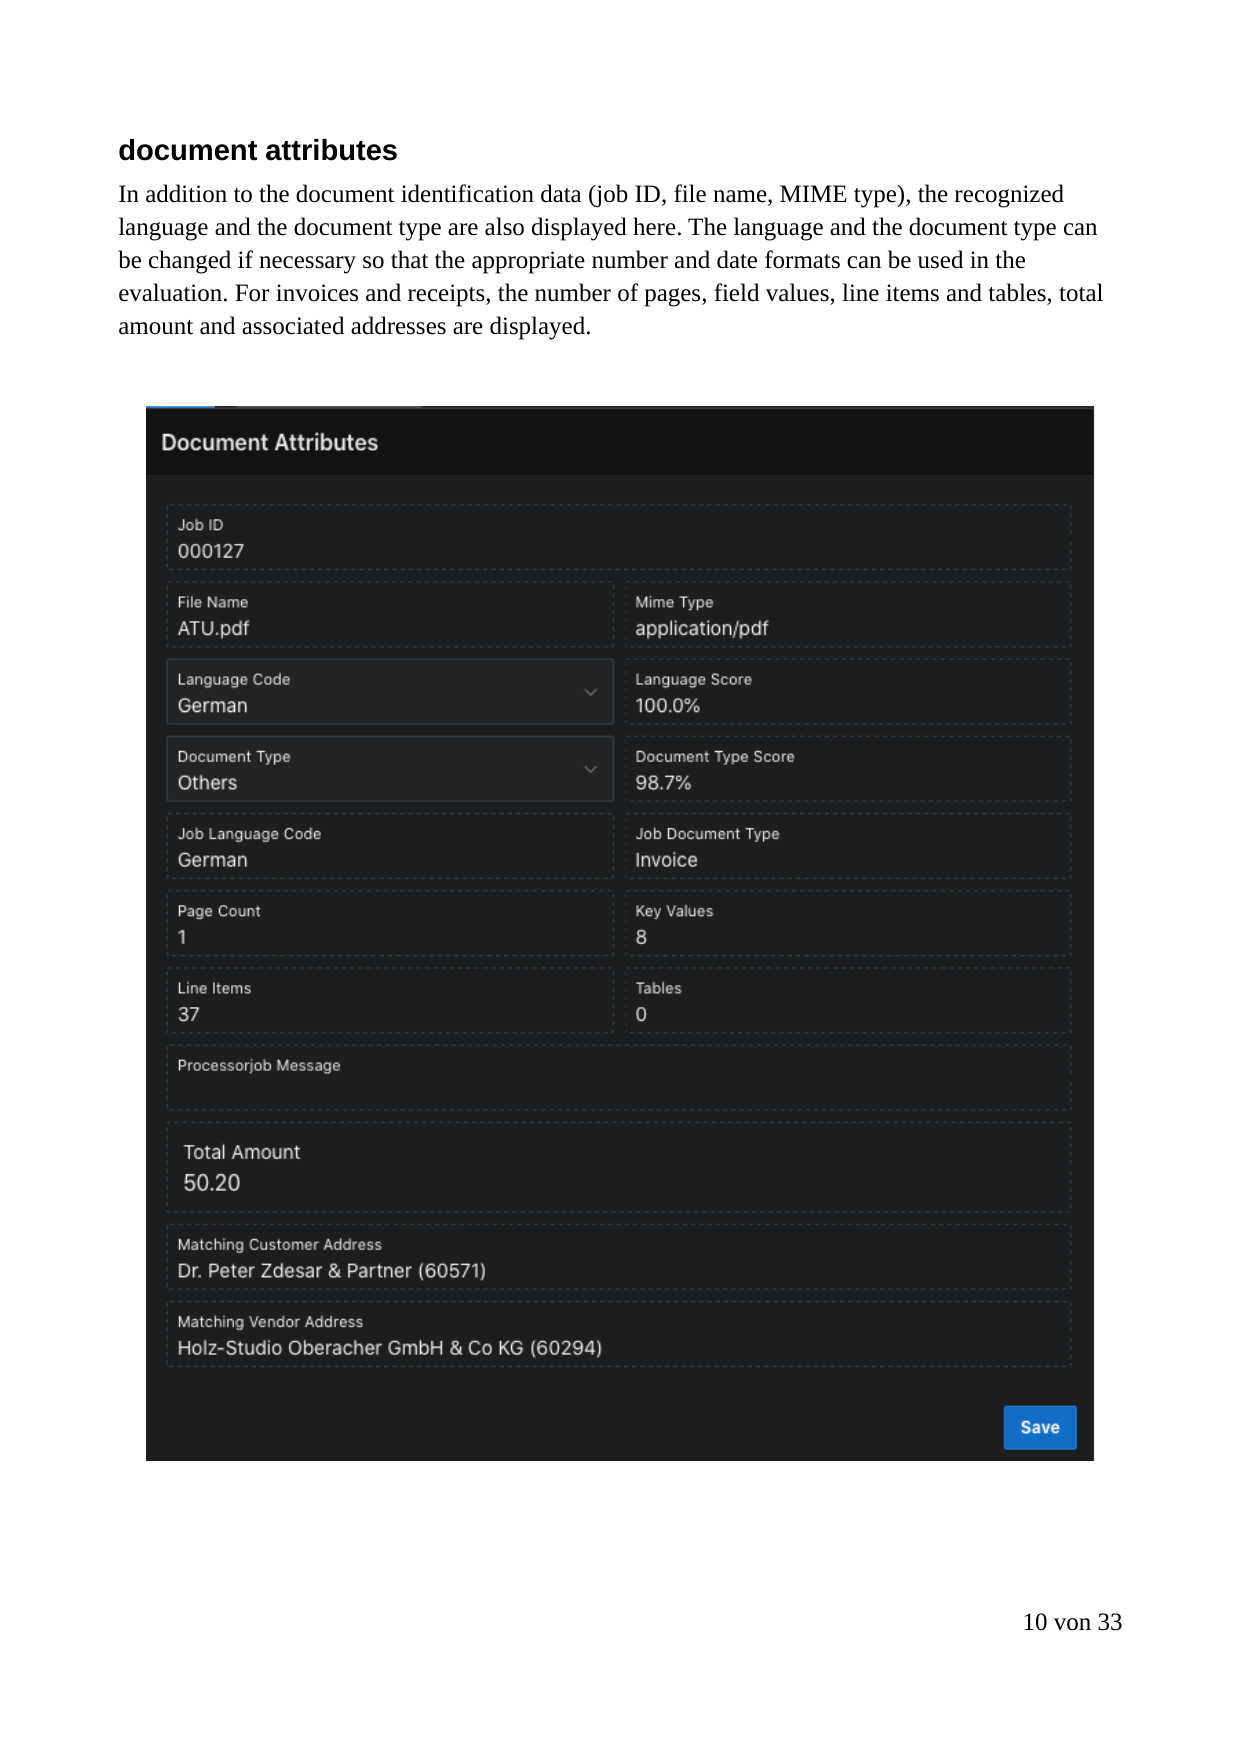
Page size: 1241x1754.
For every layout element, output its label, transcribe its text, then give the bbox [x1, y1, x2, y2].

subtitle document attributes [118, 133, 1122, 166]
text In addition to the document identification data (job ID, file name, MIME type), the recognized language and the document type are also displayed here. The language and the document type can be changed if necessary so that the appropriate number and date formats can be used in the evaluation. For invoices and receipts, the number of pages, field values, line items and tables, total amount and associated addresses are displayed. [118, 179, 1122, 339]
picture [146, 406, 1095, 1461]
